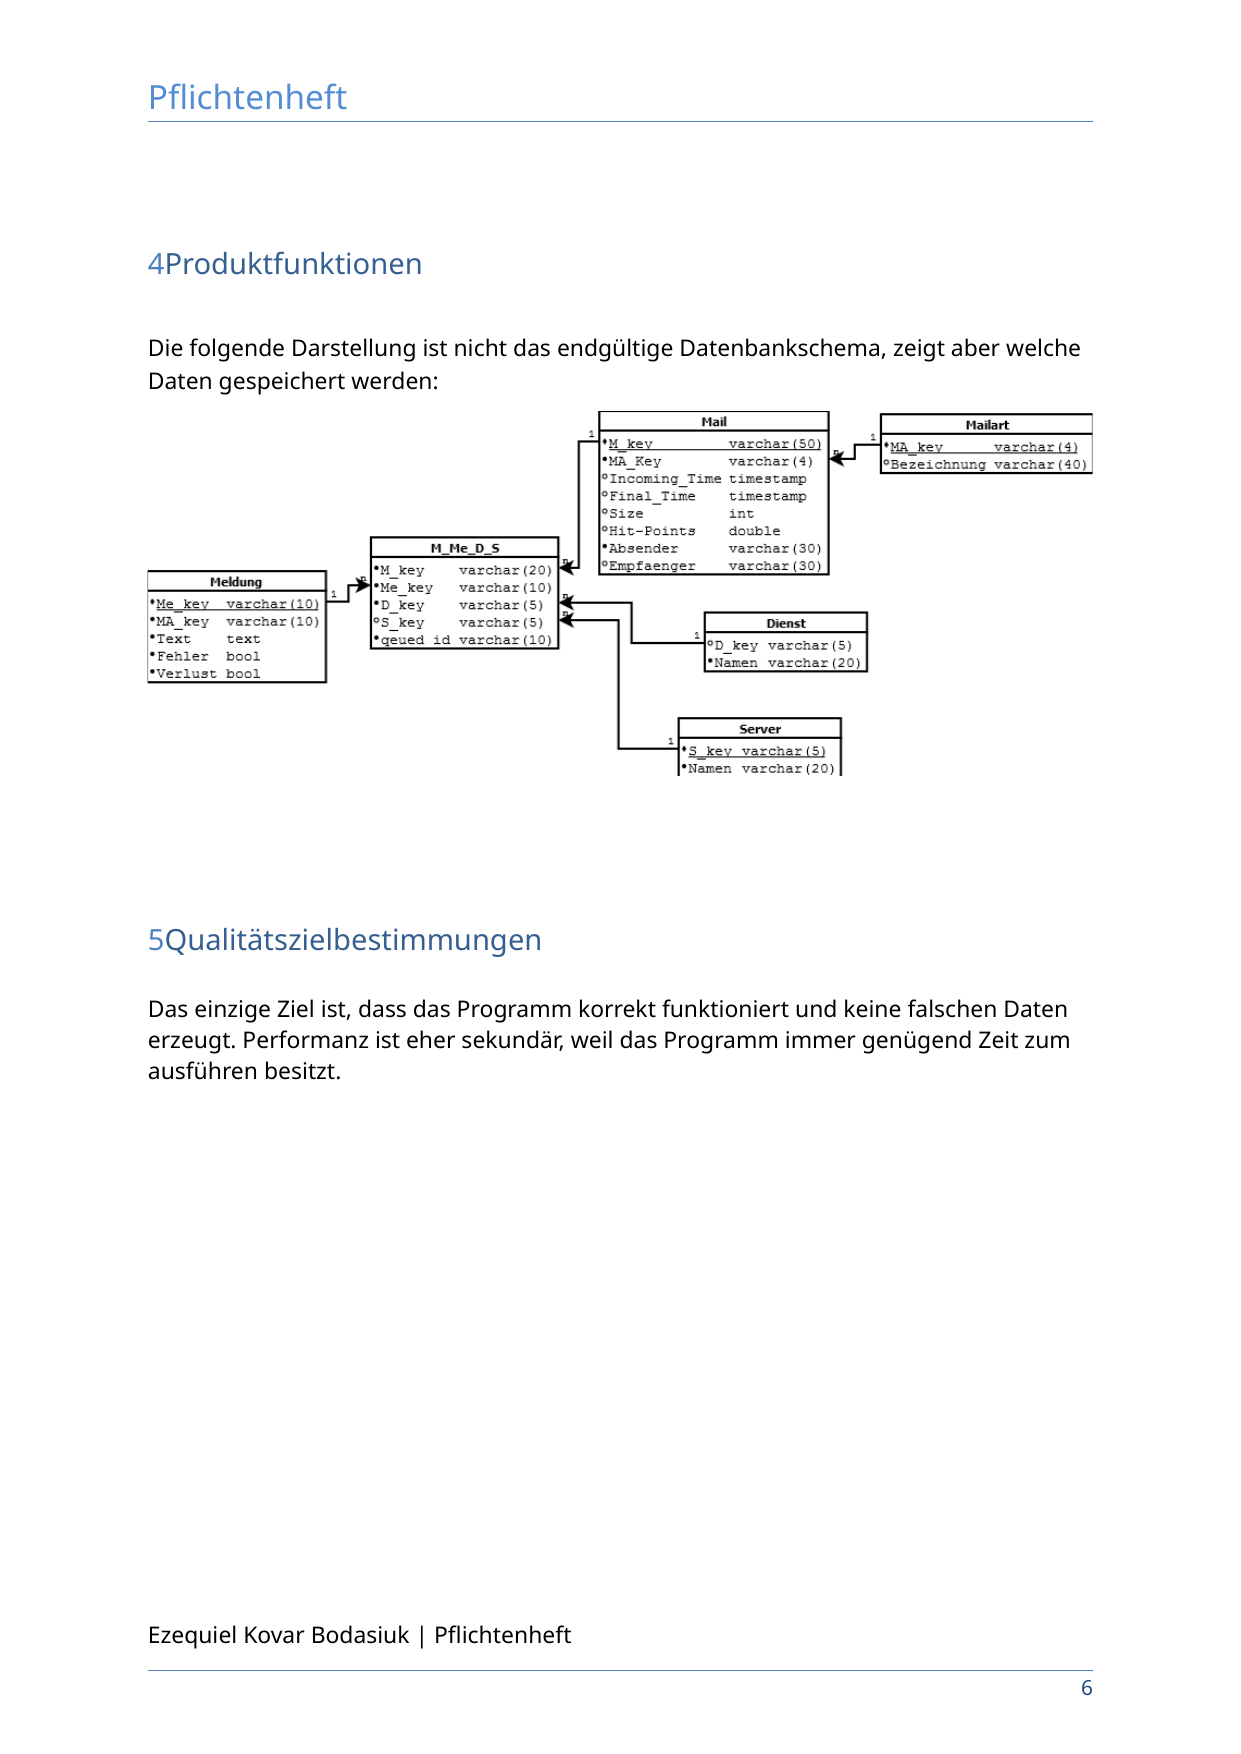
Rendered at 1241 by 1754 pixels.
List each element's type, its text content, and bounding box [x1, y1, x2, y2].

list Produktfunktionen [148, 243, 1093, 283]
list Qualitätszielbestimmungen [148, 919, 1093, 959]
text Die folgende Darstellung ist nicht das endgültige Datenbankschema, zeigt aber welche Daten gespeichert werden: [148, 332, 1093, 397]
text Das einzige Ziel ist, dass das Programm korrekt funktioniert und keine falschen Daten erzeugt. Performanz ist eher sekundär, weil das Programm immer genügend Zeit zum ausführen besitzt. [148, 962, 1093, 1087]
